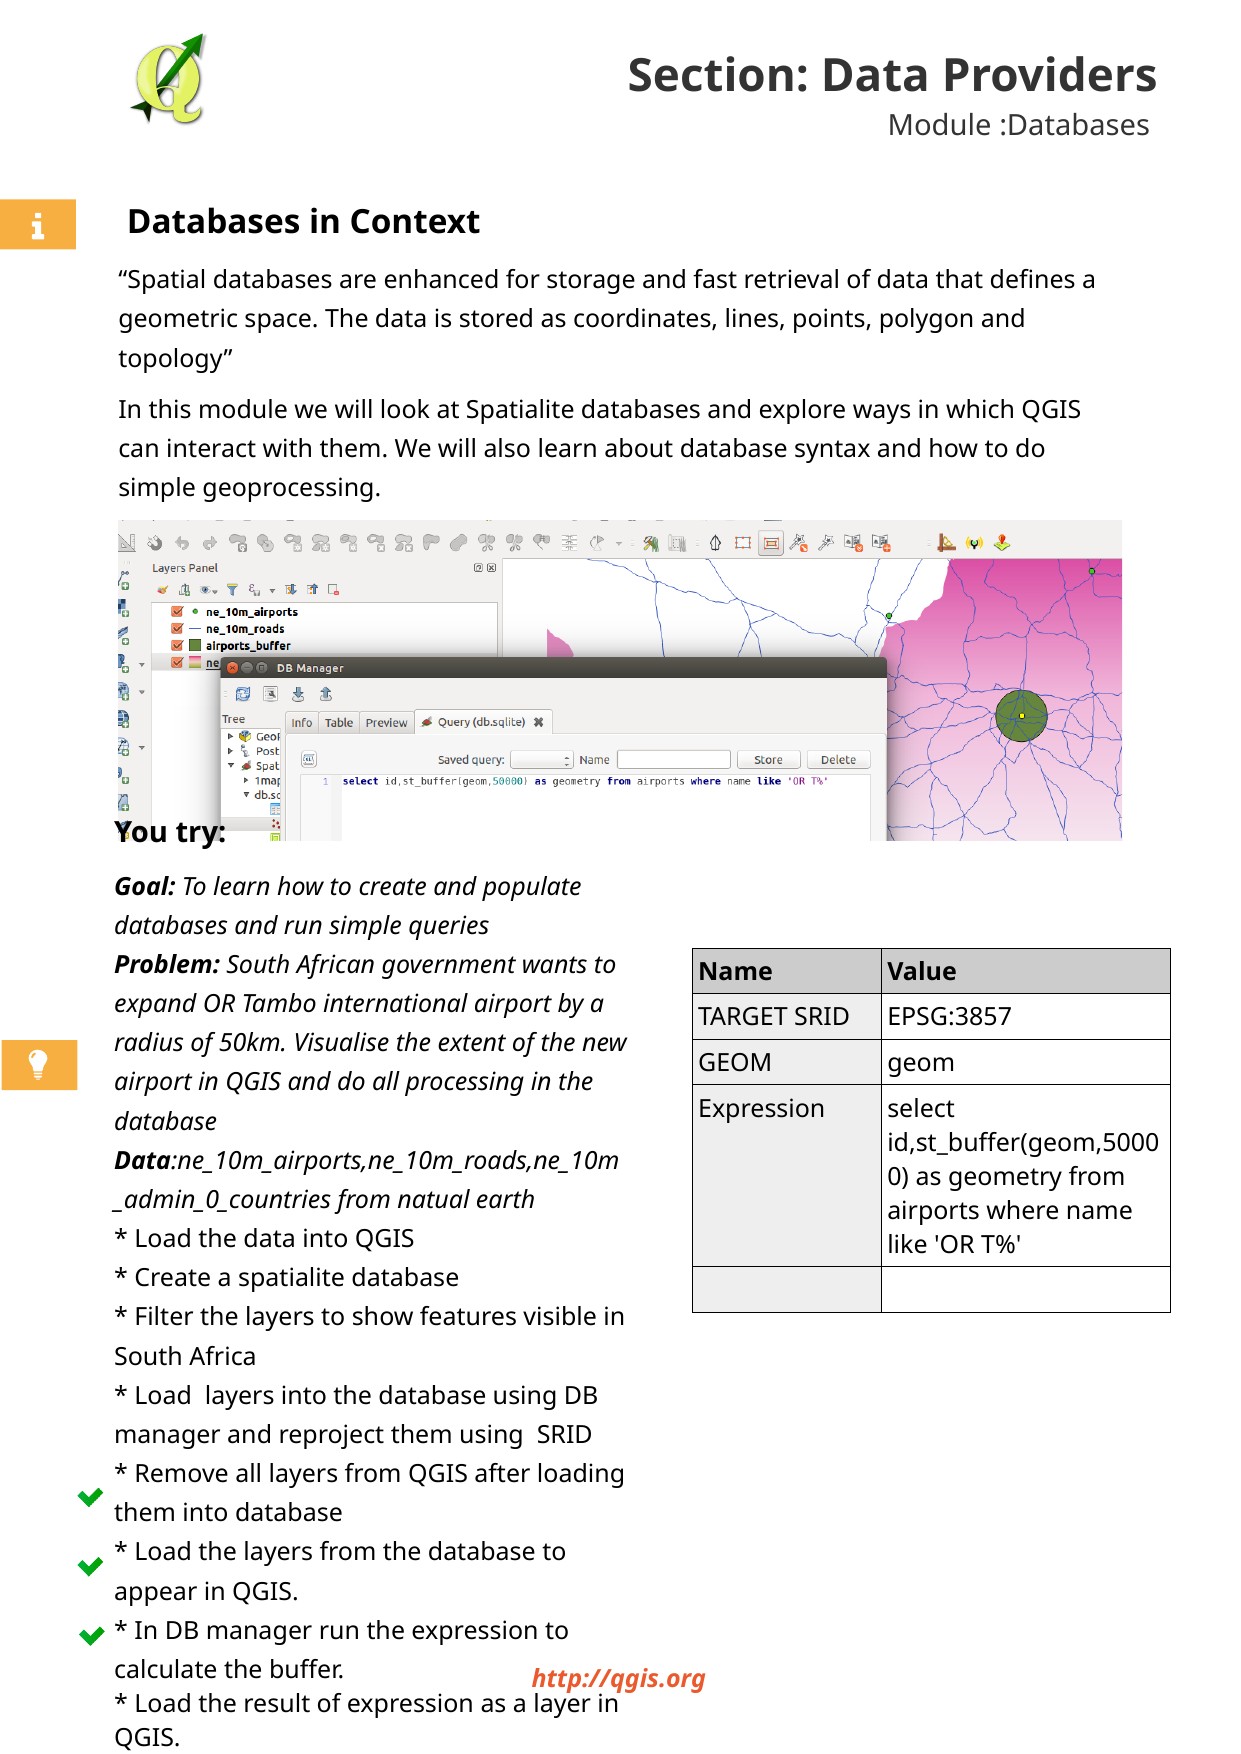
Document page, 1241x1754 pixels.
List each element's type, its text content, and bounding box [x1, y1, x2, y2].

table_cell Expression [693, 1085, 881, 1266]
picture [136, 829, 142, 839]
table_cell TARGET SRID [693, 994, 881, 1039]
table_cell EPSG:3857 [882, 994, 1170, 1039]
picture [195, 827, 207, 841]
table_cell geom [882, 1040, 1170, 1084]
text “Spatial databases are enhanced for storage and fast retrieval of data that defines a geometric space. The data is stored as coordinates, lines, points, polygon and topology” [118, 262, 1122, 374]
table_cell GEOM [693, 1040, 881, 1084]
picture [118, 520, 1123, 841]
table_cell [693, 1267, 881, 1312]
table_header Name [693, 949, 881, 993]
subtitle Databases in Context [118, 198, 1122, 243]
table_header Value [882, 949, 1170, 993]
text In this module we will look at Spatialite databases and explore ways in which QGIS can interact with them. We will also learn about database syntax and how to do simple geoprocessing. [118, 391, 1122, 504]
table_cell select id,st_buffer(geom,50000) as geometry from airports where name like 'OR T%' [882, 1085, 1170, 1266]
table_cell [882, 1267, 1170, 1312]
picture [122, 31, 218, 127]
